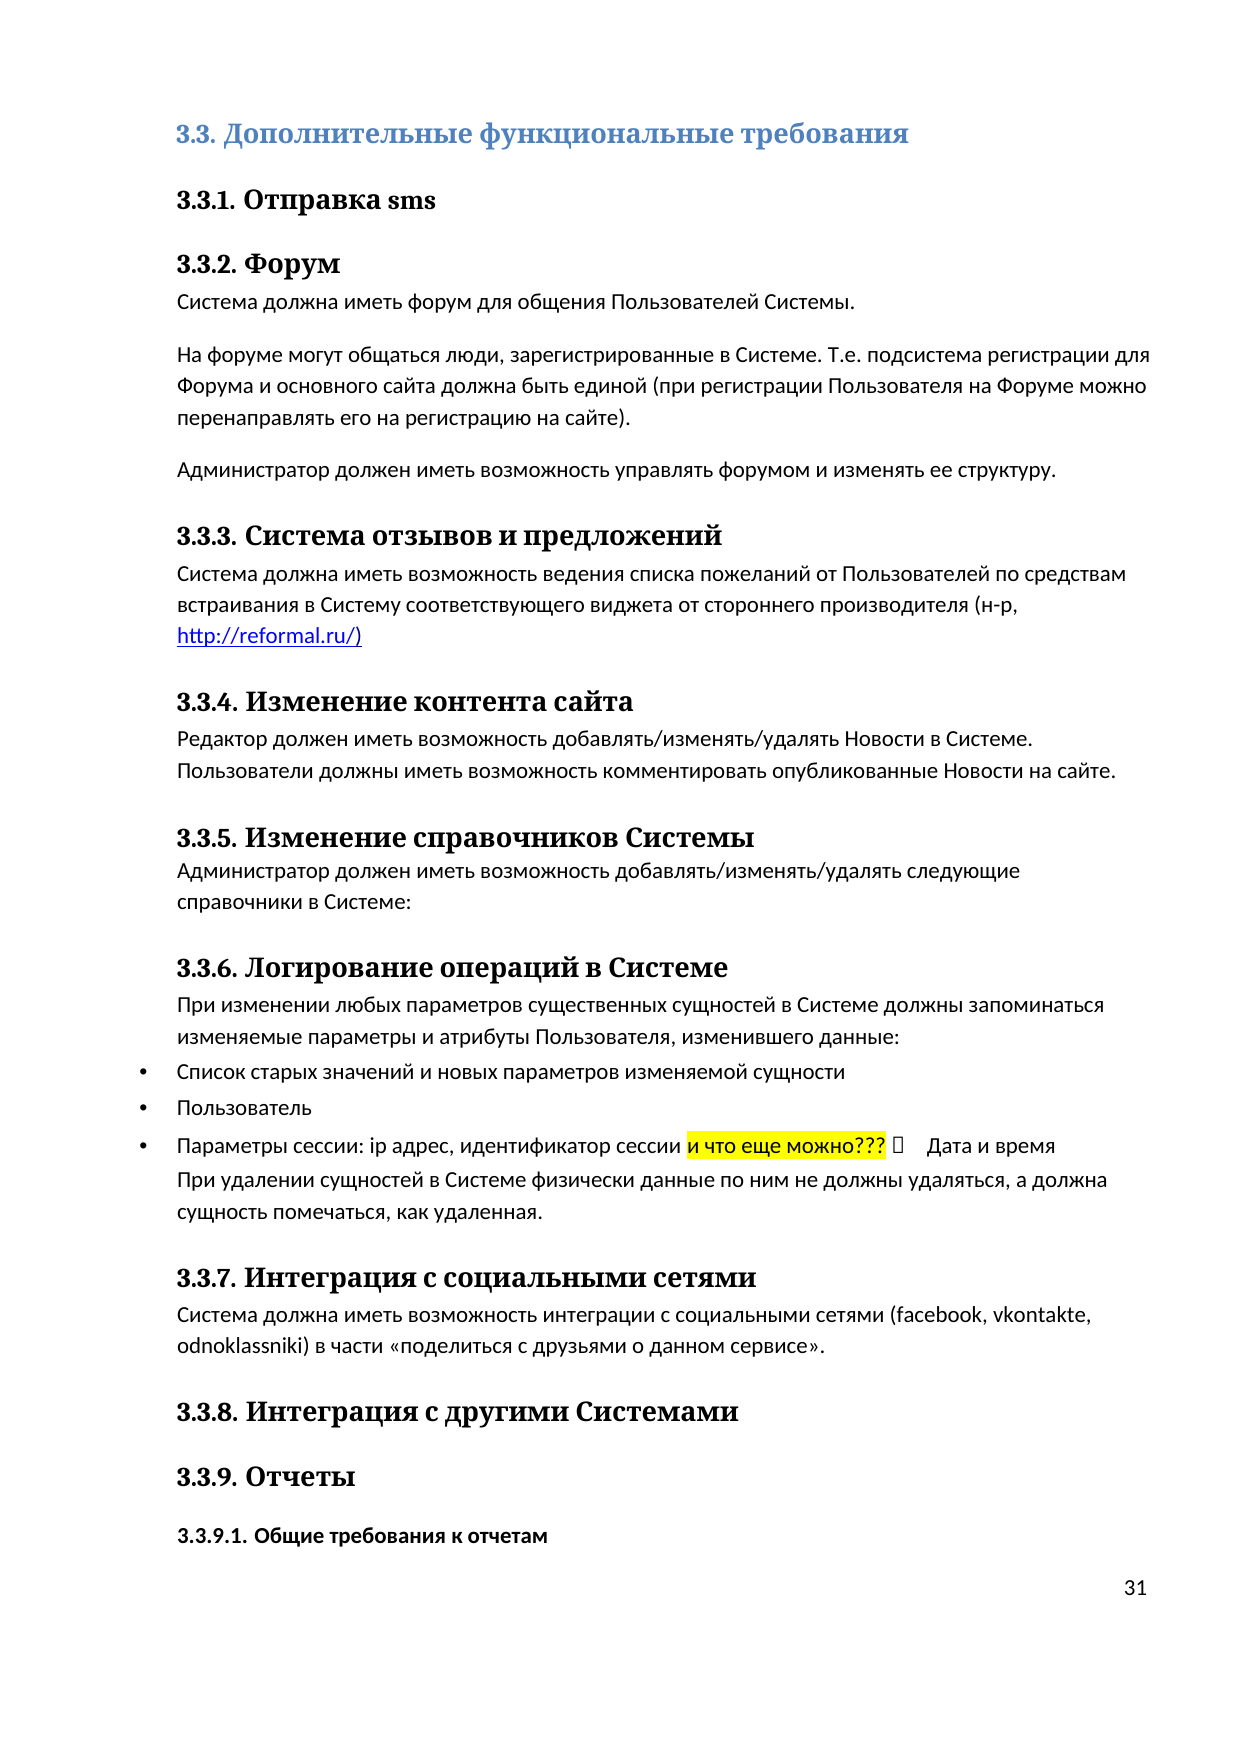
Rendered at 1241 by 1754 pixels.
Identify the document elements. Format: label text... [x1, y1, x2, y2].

subtitle 3.3.2. Форум [177, 248, 1152, 281]
text Администратор должен иметь возможность добавлять/изменять/удалять следующие справочники в Системе: [177, 856, 1152, 915]
text Редактор должен иметь возможность добавлять/изменять/удалять Новости в Системе. [177, 724, 1152, 752]
subtitle 3.3.5. Изменение справочников Системы [177, 822, 1152, 854]
subtitle 3.3.7. Интеграция с социальными сетями [177, 1262, 1152, 1294]
list Список старых значений и новых параметров изменяемой сущности [139, 1057, 1152, 1086]
subtitle 3.3.4. Изменение контента сайта [177, 686, 1152, 718]
list Пользователь [139, 1093, 1152, 1121]
text 3.3.9.1. Общие требования к отчетам [177, 1521, 1152, 1549]
subtitle 3.3.6. Логирование операций в Системе [177, 952, 1152, 984]
list Параметры сессии: ip адрес, идентификатор сессии и что еще можно???  Дата и время [139, 1129, 1152, 1160]
text При изменении любых параметров существенных сущностей в Системе должны запоминаться изменяемые параметры и атрибуты Пользователя, изменившего данные: [177, 991, 1152, 1050]
text На форуме могут общаться люди, зарегистрированные в Системе. Т.е. подсистема регистрации для Форума и основного сайта должна быть единой (при регистрации Пользователя на Форуме можно перенаправлять его на регистрацию на сайте). [177, 340, 1152, 431]
text Администратор должен иметь возможность управлять форумом и изменять ее структуру. [177, 456, 1152, 484]
text Система должна иметь возможность ведения списка пожеланий от Пользователей по средствам встраивания в Систему соответствующего виджета от стороннего производителя (н-р, http://reformal.ru/) [177, 559, 1152, 649]
text При удалении сущностей в Системе физически данные по ним не должны удаляться, а должна сущность помечаться, как удаленная. [177, 1166, 1152, 1225]
subtitle 3.3.1. Отправка sms [177, 184, 1152, 216]
subtitle 3.3. Дополнительные функциональные требования [176, 118, 1152, 151]
text Пользователи должны иметь возможность комментировать опубликованные Новости на сайте. [177, 757, 1152, 784]
subtitle 3.3.9. Отчеты [177, 1461, 1152, 1493]
text Система должна иметь форум для общения Пользователей Системы. [177, 287, 1152, 315]
text Система должна иметь возможность интеграции с социальными сетями (facebook, vkontakte, odnoklassniki) в части «поделиться с друзьями о данном сервисе». [177, 1300, 1152, 1359]
subtitle 3.3.3. Система отзывов и предложений [177, 520, 1152, 552]
subtitle 3.3.8. Интеграция с другими Системами [177, 1396, 1152, 1428]
